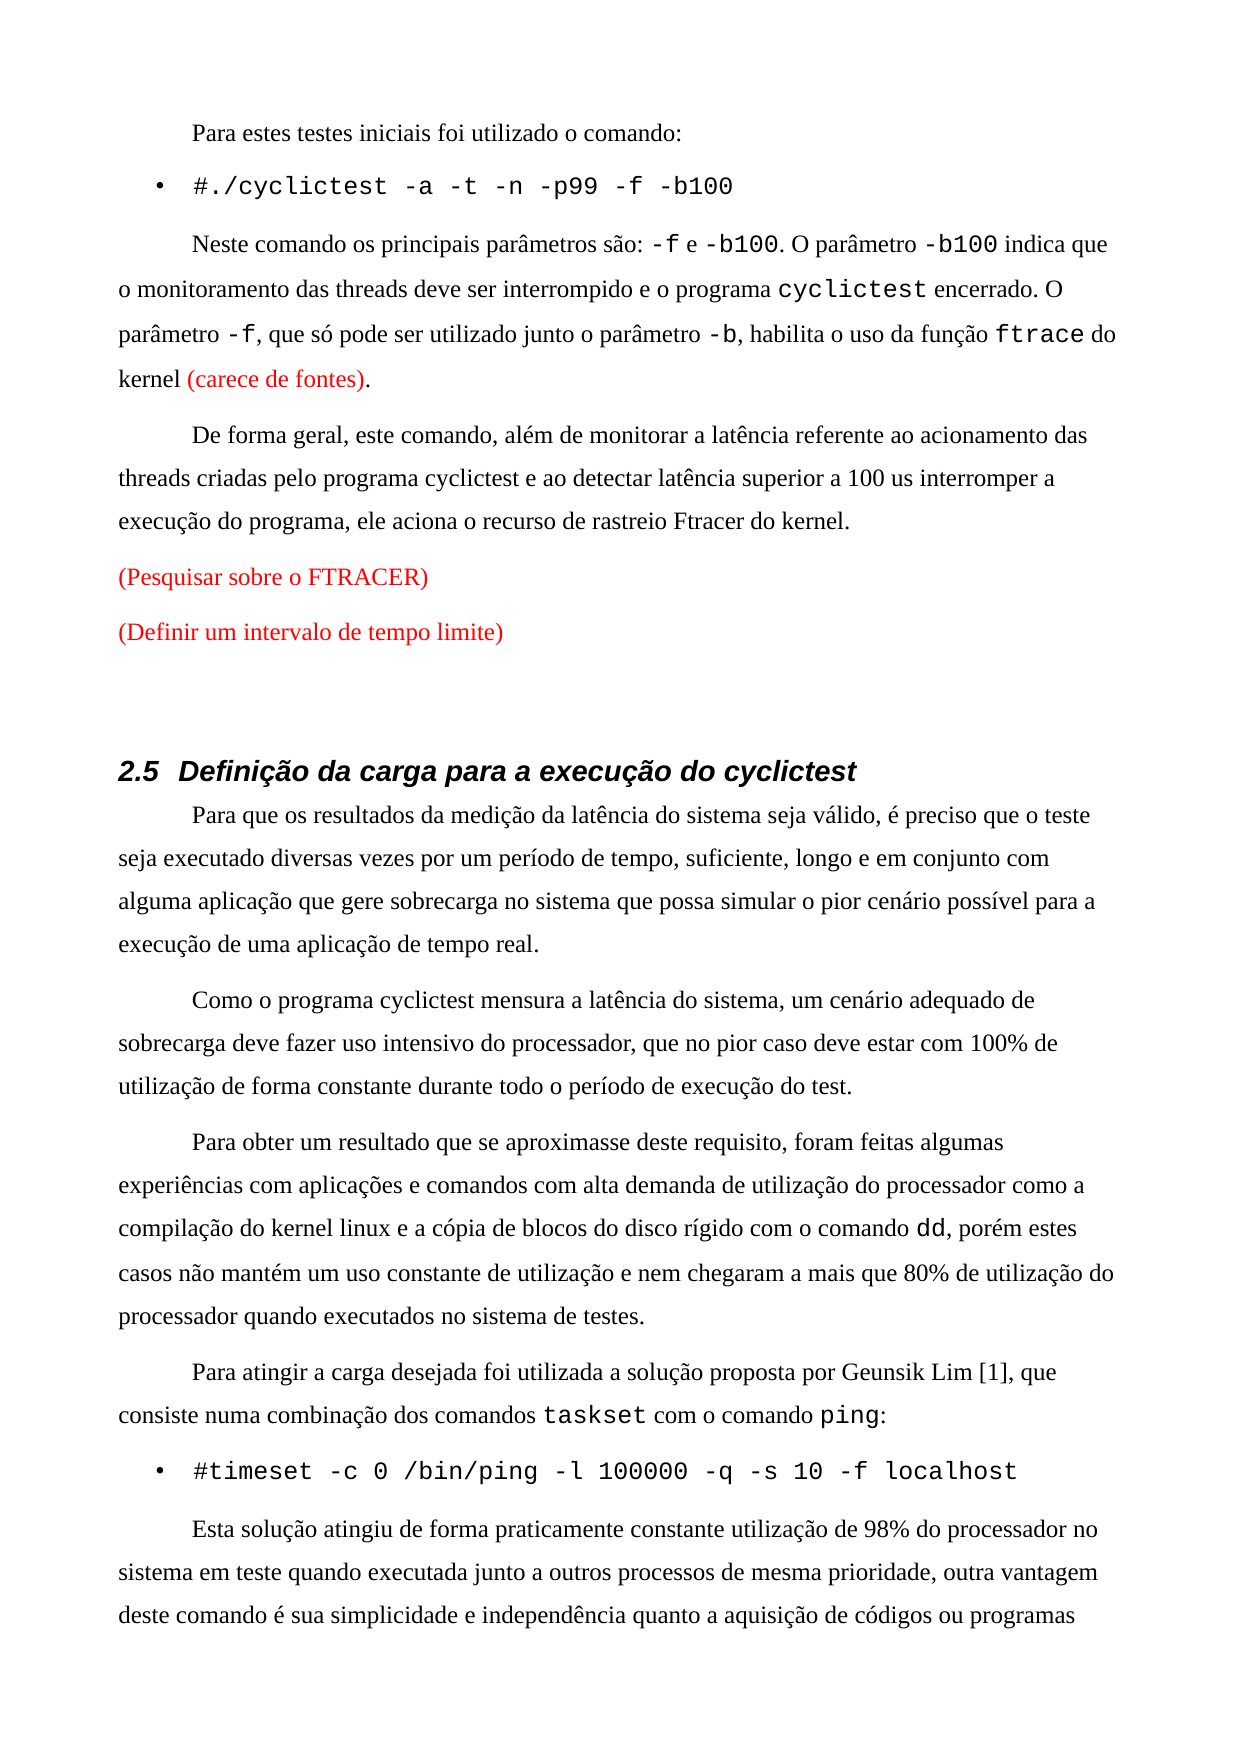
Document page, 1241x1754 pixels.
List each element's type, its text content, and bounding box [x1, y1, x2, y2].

text De forma geral, este comando, além de monitorar a latência referente ao acionamento das threads criadas pelo programa cyclictest e ao detectar latência superior a 100 us interromper a execução do programa, ele aciona o recurso de rastreio Ftracer do kernel. [118, 420, 1122, 535]
text Para obter um resultado que se aproximasse deste requisito, foram feitas algumas experiências com aplicações e comandos com alta demanda de utilização do processador como a compilação do kernel linux e a cópia de blocos do disco rígido com o comando dd, porém estes casos não mantém um uso constante de utilização e nem chegaram a mais que 80% de utilização do processador quando executados no sistema de testes. [118, 1127, 1122, 1330]
text Para atingir a carga desejada foi utilizada a solução proposta por Geunsik Lim [1], que consiste numa combinação dos comandos taskset com o comando ping: [118, 1357, 1122, 1431]
text Para que os resultados da medição da latência do sistema seja válido, é preciso que o teste seja executado diversas vezes por um período de tempo, suficiente, longo e em conjunto com alguma aplicação que gere sobrecarga no sistema que possa simular o pior cenário possível para a execução de uma aplicação de tempo real. [118, 800, 1122, 958]
text Para estes testes iniciais foi utilizado o comando: [118, 118, 1122, 147]
text Esta solução atingiu de forma praticamente constante utilização de 98% do processador no sistema em teste quando executada junto a outros processos de mesma prioridade, outra vantagem deste comando é sua simplicidade e independência quanto a aquisição de códigos ou programas [118, 1514, 1122, 1629]
text (Pesquisar sobre o FTRACER) [118, 562, 1122, 591]
text Como o programa cyclictest mensura a latência do sistema, um cenário adequado de sobrecarga deve fazer uso intensivo do processador, que no pior caso deve estar com 100% de utilização de forma constante durante todo o período de execução do test. [118, 985, 1122, 1100]
subtitle Definição da carga para a execução do cyclictest [118, 754, 1122, 787]
list #timeset -c 0 /bin/ping -l 100000 -q -s 10 -f localhost [156, 1459, 1122, 1487]
list #./cyclictest -a -t -n -p99 -f -b100 [156, 174, 1122, 202]
text (Definir um intervalo de tempo limite) [118, 617, 1122, 646]
text Neste comando os principais parâmetros são: -f e -b100. O parâmetro -b100 indica que o monitoramento das threads deve ser interrompido e o programa cyclictest encerrado. O parâmetro -f, que só pode ser utilizado junto o parâmetro -b, habilita o uso da função ftrace do kernel (carece de fontes). [118, 229, 1122, 393]
